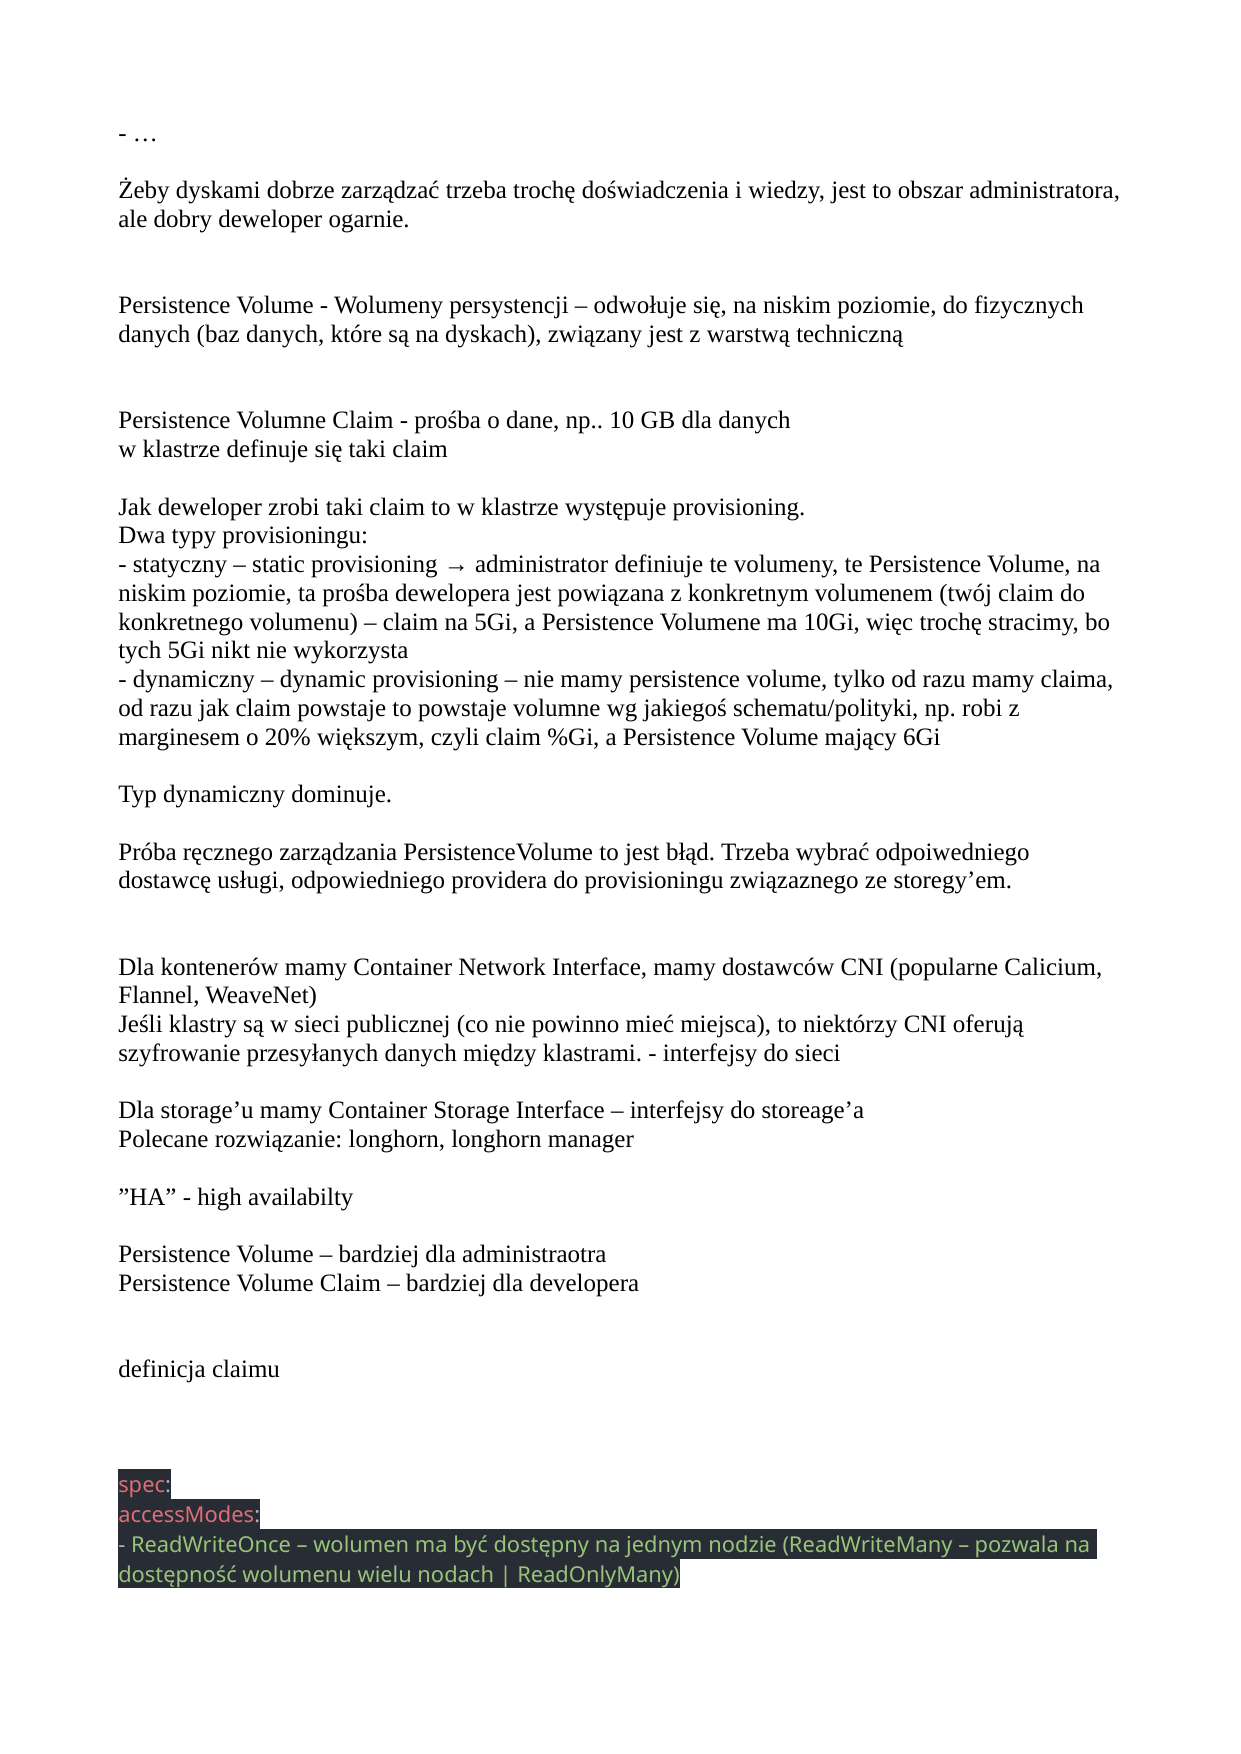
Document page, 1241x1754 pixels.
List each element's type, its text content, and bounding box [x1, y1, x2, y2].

text Próba ręcznego zarządzania PersistenceVolume to jest błąd. Trzeba wybrać odpoiwedniego dostawcę usługi, odpowiedniego providera do provisioningu związaznego ze storegy’em. [118, 837, 1122, 894]
text ”HA” - high availabilty [118, 1182, 1122, 1211]
text Żeby dyskami dobrze zarządzać trzeba trochę doświadczenia i wiedzy, jest to obszar administratora, ale dobry deweloper ogarnie. [118, 176, 1122, 233]
text - statyczny – static provisioning → administrator definiuje te volumeny, te Persistence Volume, na niskim poziomie, ta prośba dewelopera jest powiązana z konkretnym volumenem (twój claim do konkretnego volumenu) – claim na 5Gi, a Persistence Volumene ma 10Gi, więc trochę stracimy, bo tych 5Gi nikt nie wykorzysta [118, 549, 1122, 664]
text definicja claimu [118, 1354, 1122, 1383]
text Jak deweloper zrobi taki claim to w klastrze występuje provisioning. [118, 492, 1122, 521]
text Dla storage’u mamy Container Storage Interface – interfejsy do storeage’a [118, 1096, 1122, 1124]
text w klastrze definuje się taki claim [118, 434, 1122, 463]
text - dynamiczny – dynamic provisioning – nie mamy persistence volume, tylko od razu mamy claima, od razu jak claim powstaje to powstaje volumne wg jakiegoś schematu/polityki, np. robi z marginesem o 20% większym, czyli claim %Gi, a Persistence Volume mający 6Gi [118, 664, 1122, 751]
text Persistence Volumne Claim - prośba o dane, np.. 10 GB dla danych [118, 406, 1122, 434]
text - … [118, 118, 1122, 147]
text Persistence Volume - Wolumeny persystencji – odwołuje się, na niskim poziomie, do fizycznych danych (baz danych, które są na dyskach), związany jest z warstwą techniczną [118, 291, 1122, 348]
text - ReadWriteOnce – wolumen ma być dostępny na jednym nodzie (ReadWriteMany – pozwala na dostępność wolumenu wielu nodach | ReadOnlyMany) [118, 1529, 1122, 1588]
text Persistence Volume – bardziej dla administraotra [118, 1239, 1122, 1268]
text spec: [118, 1469, 1122, 1499]
text Typ dynamiczny dominuje. [118, 779, 1122, 808]
text Jeśli klastry są w sieci publicznej (co nie powinno mieć miejsca), to niektórzy CNI oferują szyfrowanie przesyłanych danych między klastrami. - interfejsy do sieci [118, 1009, 1122, 1067]
text Polecane rozwiązanie: longhorn, longhorn manager [118, 1124, 1122, 1153]
text Dla kontenerów mamy Container Network Interface, mamy dostawców CNI (popularne Calicium, Flannel, WeaveNet) [118, 952, 1122, 1009]
text accessModes: [118, 1499, 1122, 1529]
text Dwa typy provisioningu: [118, 521, 1122, 549]
text Persistence Volume Claim – bardziej dla developera [118, 1268, 1122, 1297]
